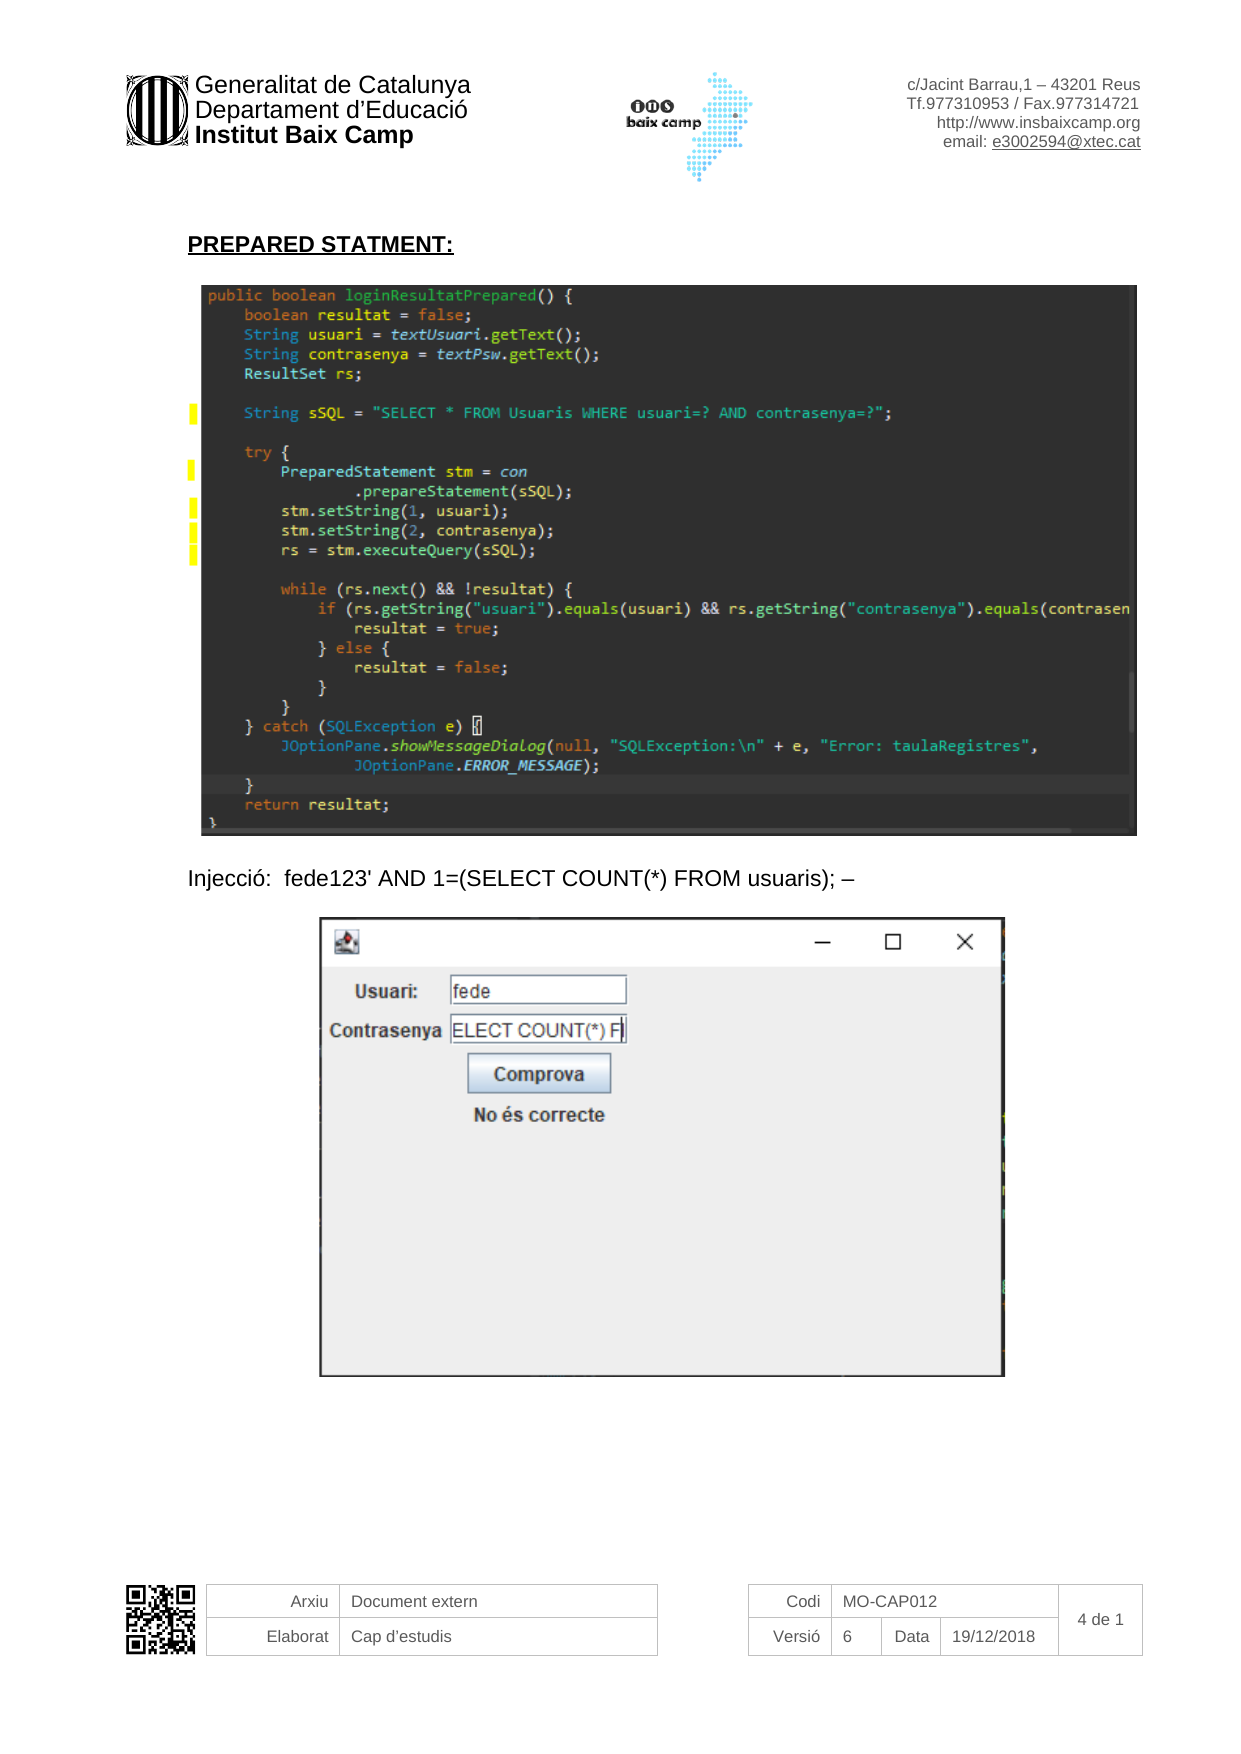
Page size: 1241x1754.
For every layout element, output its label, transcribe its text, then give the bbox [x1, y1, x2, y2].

subtitle PREPARED STATMENT: [187, 231, 1137, 257]
picture [621, 58, 754, 191]
picture [319, 917, 1006, 1377]
picture [126, 75, 189, 146]
picture [187, 285, 1137, 836]
text Injecció: fede123' AND 1=(SELECT COUNT(*) FROM usuaris); – [187, 865, 1137, 891]
